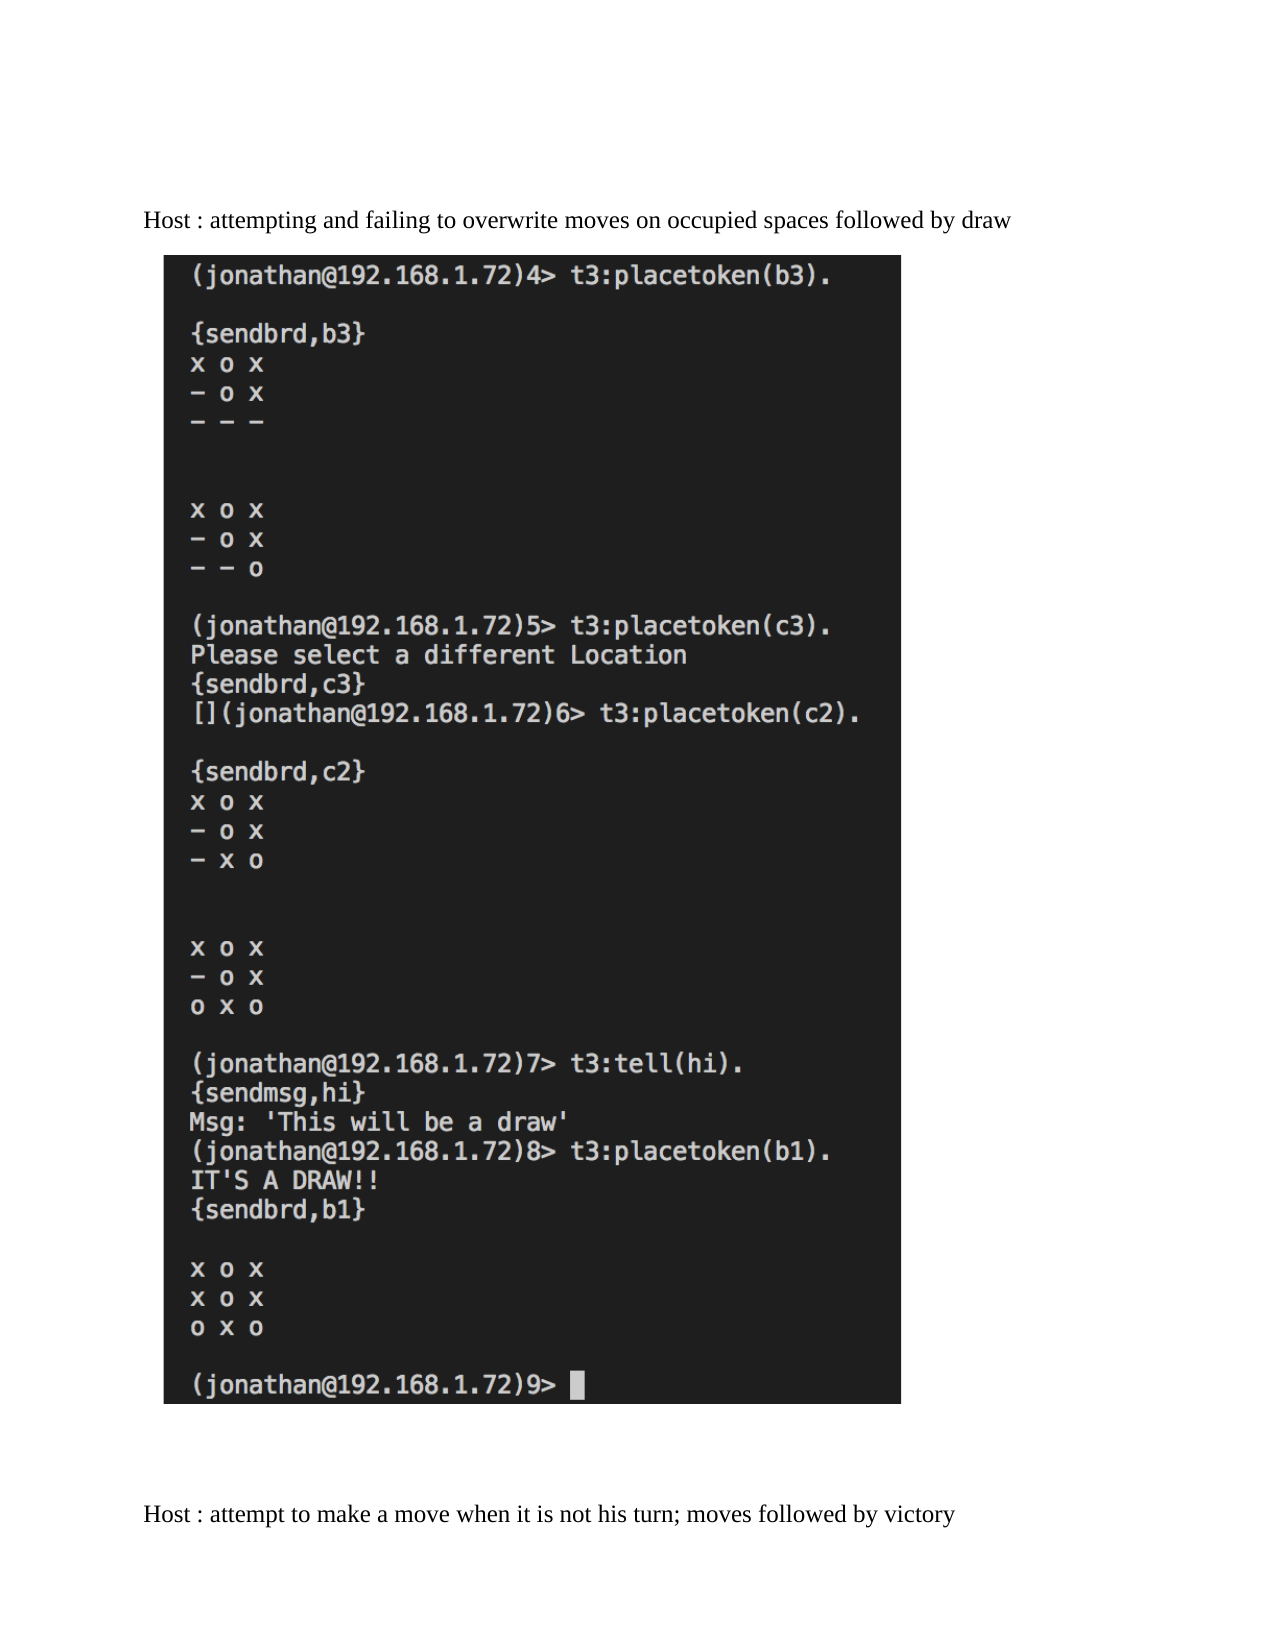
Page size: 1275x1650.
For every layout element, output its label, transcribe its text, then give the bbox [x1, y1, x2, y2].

text Host : attempt to make a move when it is not his turn; moves followed by victory [118, 1499, 1157, 1528]
text Host : attempting and failing to overwrite moves on occupied spaces followed by draw [118, 206, 1157, 234]
picture [163, 255, 902, 1404]
